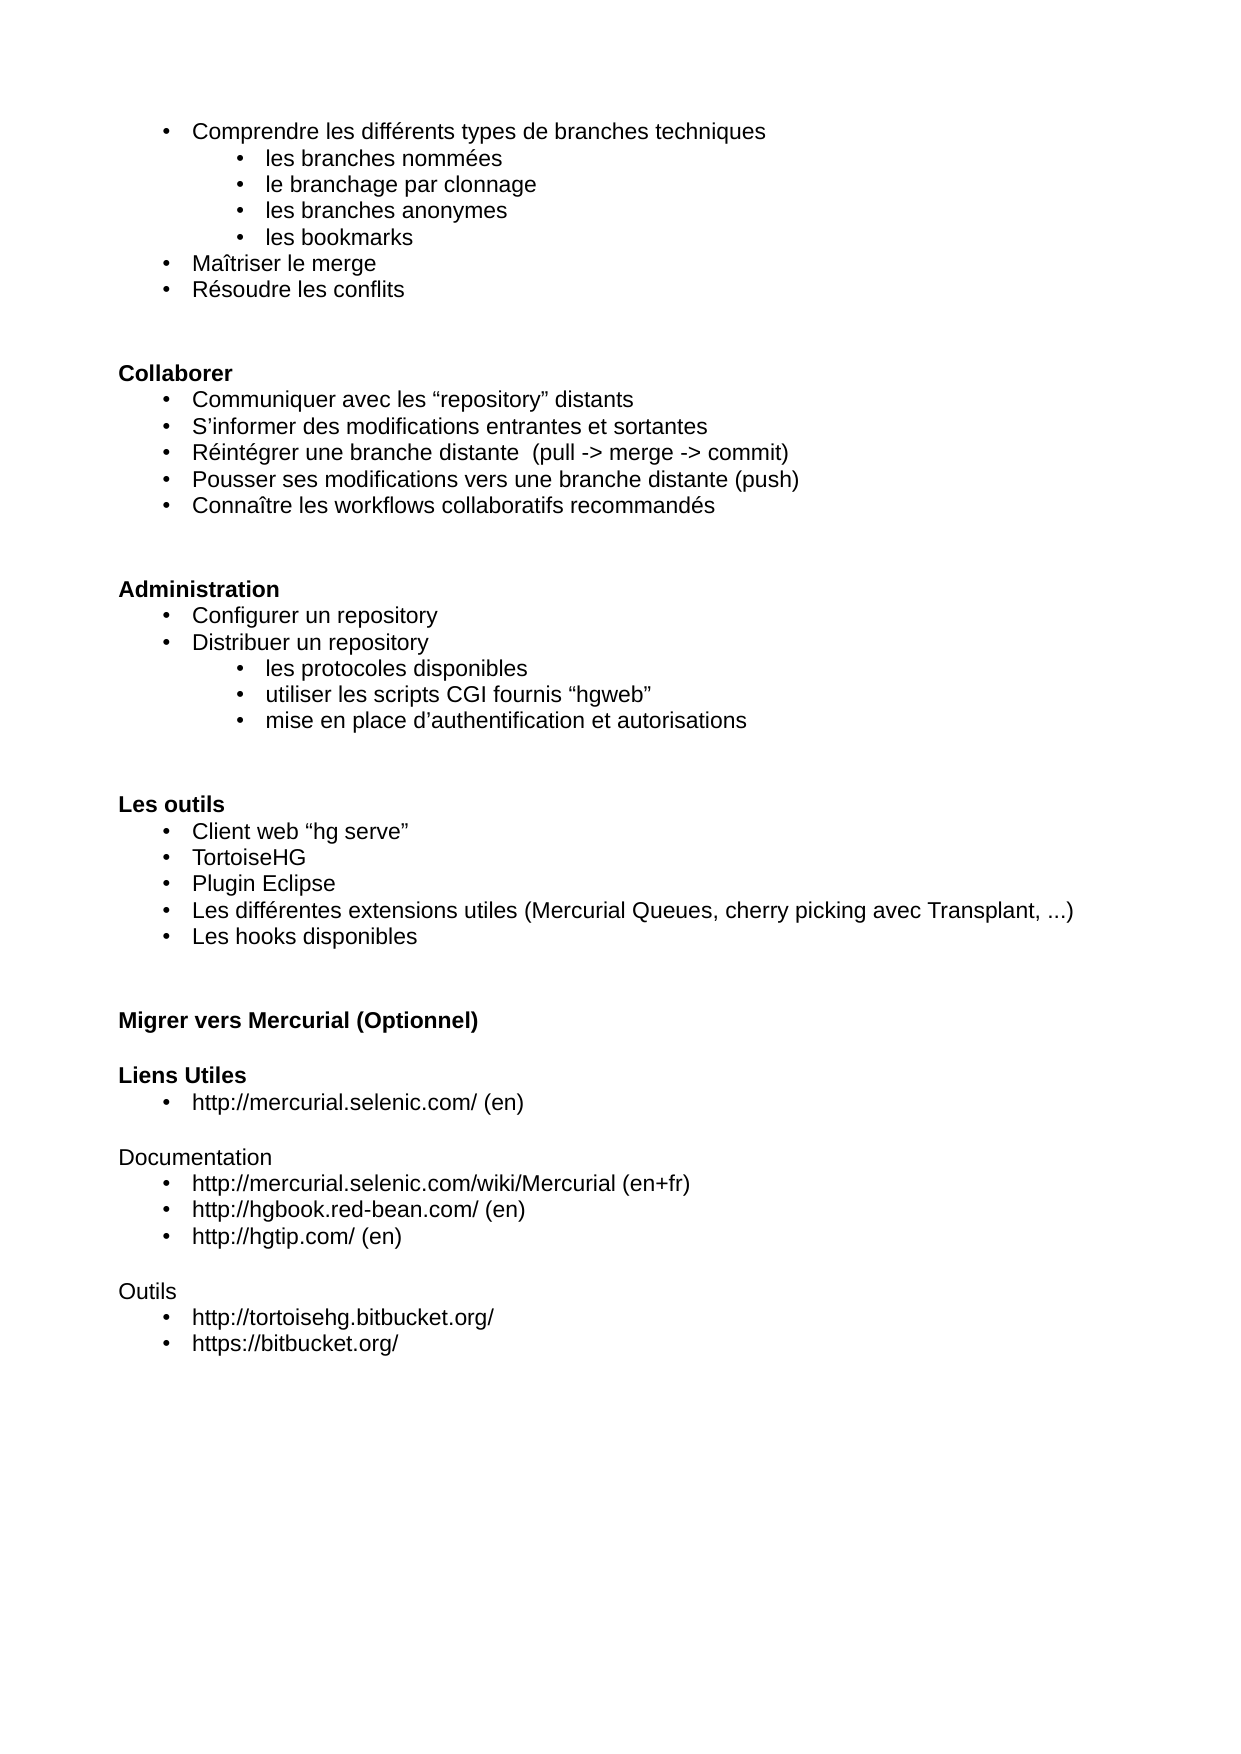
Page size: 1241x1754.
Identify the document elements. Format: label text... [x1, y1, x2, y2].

list les branches anonymes [236, 197, 1122, 223]
text Les outils [118, 734, 1122, 818]
list les branches nommées [236, 144, 1122, 171]
list Plugin Eclipse [162, 870, 1122, 897]
list les protocoles disponibles [236, 655, 1122, 681]
text Documentation [118, 1115, 1122, 1170]
list https://bitbucket.org/ [162, 1330, 1122, 1357]
list utiliser les scripts CGI fournis “hgweb” [236, 681, 1122, 707]
list le branchage par clonnage [236, 171, 1122, 197]
list S’informer des modifications entrantes et sortantes [162, 413, 1122, 439]
text Outils [118, 1249, 1122, 1304]
list http://hgtip.com/ (en) [162, 1223, 1122, 1249]
list Client web “hg serve” [162, 818, 1122, 844]
list http://mercurial.selenic.com/wiki/Mercurial (en+fr) [162, 1170, 1122, 1196]
list Comprendre les différents types de branches techniques [162, 118, 1122, 144]
list Pousser ses modifications vers une branche distante (push) [162, 466, 1122, 492]
list Les hooks disponibles [162, 923, 1122, 949]
list Communiquer avec les “repository” distants [162, 386, 1122, 413]
list mise en place d’authentification et autorisations [236, 707, 1122, 734]
text Migrer vers Mercurial (Optionnel) Liens Utiles [118, 949, 1122, 1088]
list Distribuer un repository [162, 628, 1122, 655]
list Les différentes extensions utiles (Mercurial Queues, cherry picking avec Transplant, ...) [162, 897, 1122, 923]
list Connaître les workflows collaboratifs recommandés [162, 492, 1122, 518]
list les bookmarks [236, 223, 1122, 250]
list http://hgbook.red-bean.com/ (en) [162, 1196, 1122, 1223]
list Configurer un repository [162, 602, 1122, 628]
text Collaborer [118, 303, 1122, 386]
list Maîtriser le merge [162, 250, 1122, 276]
list Résoudre les conflits [162, 276, 1122, 303]
list TortoiseHG [162, 844, 1122, 870]
list http://tortoisehg.bitbucket.org/ [162, 1304, 1122, 1330]
list http://mercurial.selenic.com/ (en) [162, 1088, 1122, 1115]
list Réintégrer une branche distante (pull -> merge -> commit) [162, 439, 1122, 466]
text Administration [118, 518, 1122, 602]
